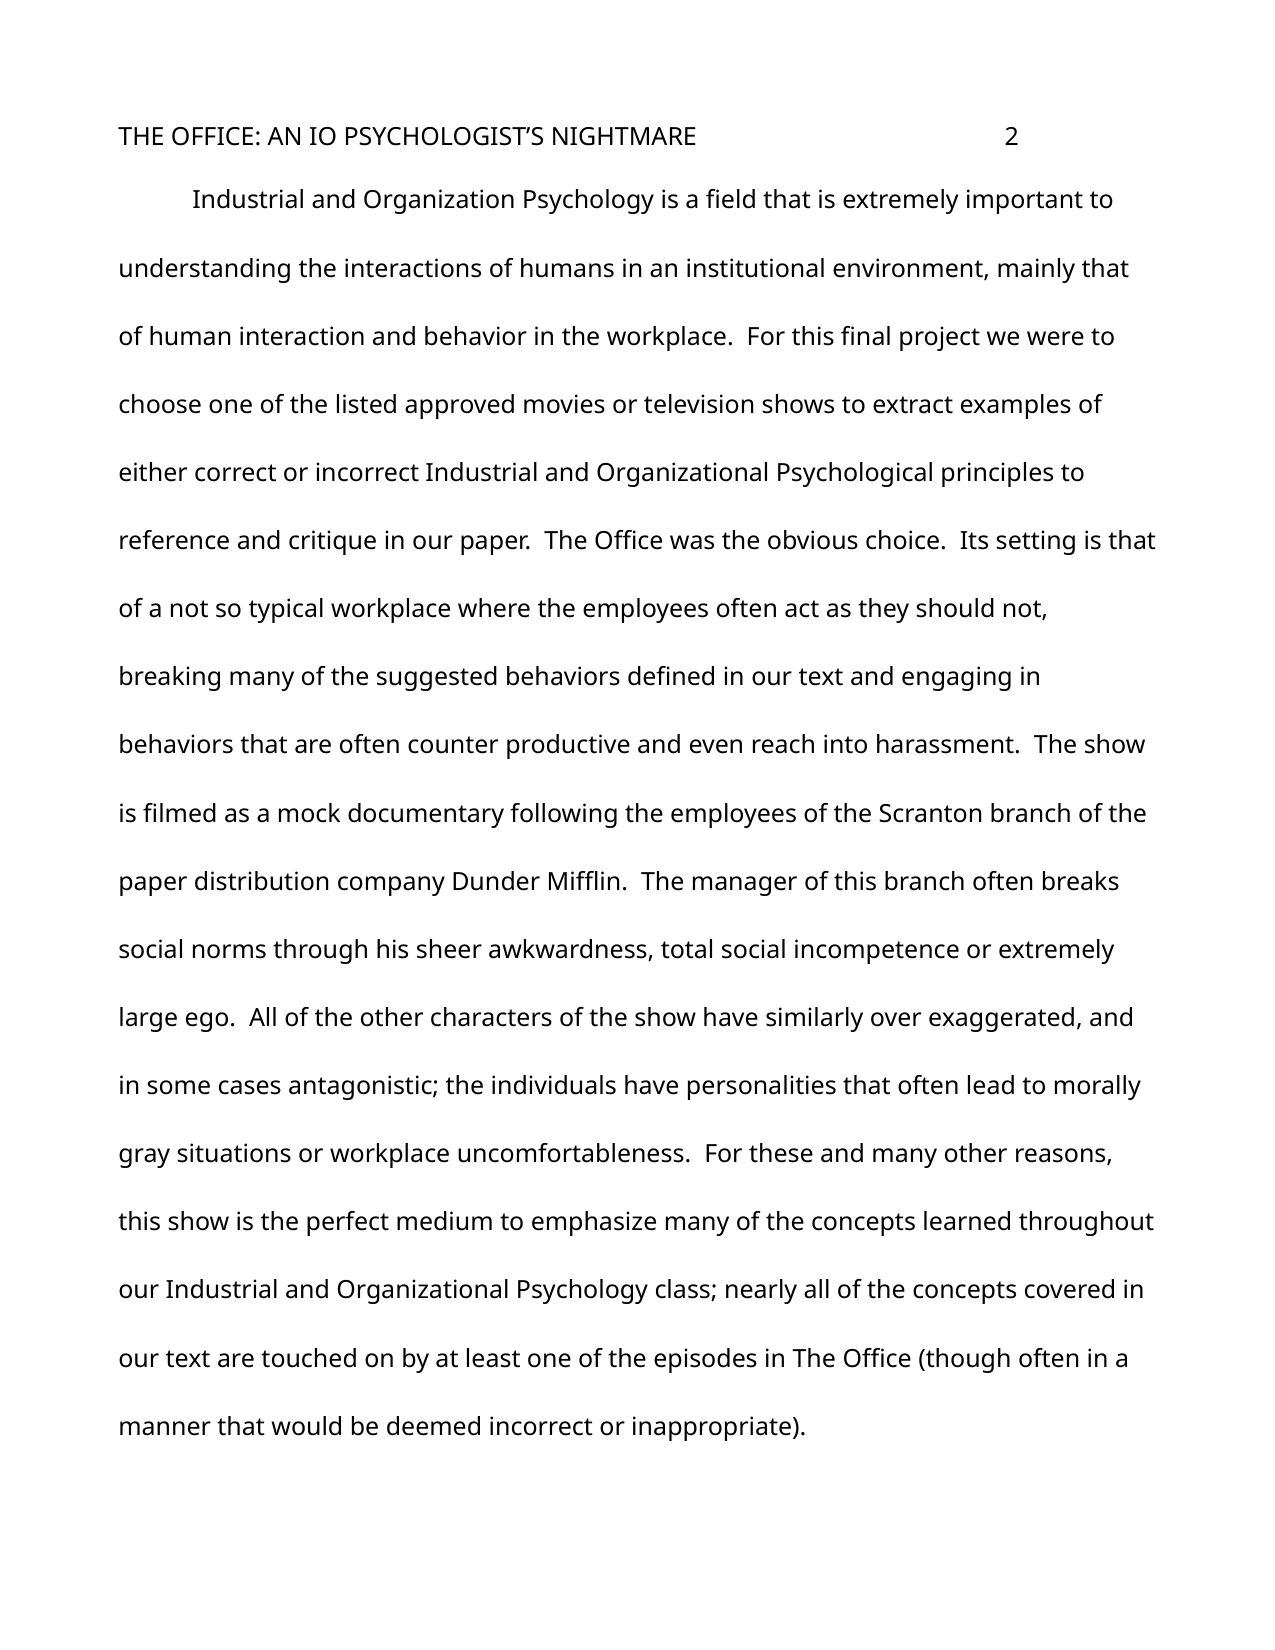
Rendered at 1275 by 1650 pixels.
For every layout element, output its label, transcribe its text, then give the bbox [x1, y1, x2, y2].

text Industrial and Organization Psychology is a field that is extremely important to understanding the interactions of humans in an institutional environment, mainly that of human interaction and behavior in the workplace. For this final project we were to choose one of the listed approved movies or television shows to extract examples of either correct or incorrect Industrial and Organizational Psychological principles to reference and critique in our paper. The Office was the obvious choice. Its setting is that of a not so typical workplace where the employees often act as they should not, breaking many of the suggested behaviors defined in our text and engaging in behaviors that are often counter productive and even reach into harassment. The show is filmed as a mock documentary following the employees of the Scranton branch of the paper distribution company Dunder Mifflin. The manager of this branch often breaks social norms through his sheer awkwardness, total social incompetence or extremely large ego. All of the other characters of the show have similarly over exaggerated, and in some cases antagonistic; the individuals have personalities that often lead to morally gray situations or workplace uncomfortableness. For these and many other reasons, this show is the perfect medium to emphasize many of the concepts learned throughout our Industrial and Organizational Psychology class; nearly all of the concepts covered in our text are touched on by at least one of the episodes in The Office (though often in a manner that would be deemed incorrect or inappropriate). [118, 182, 1157, 1442]
